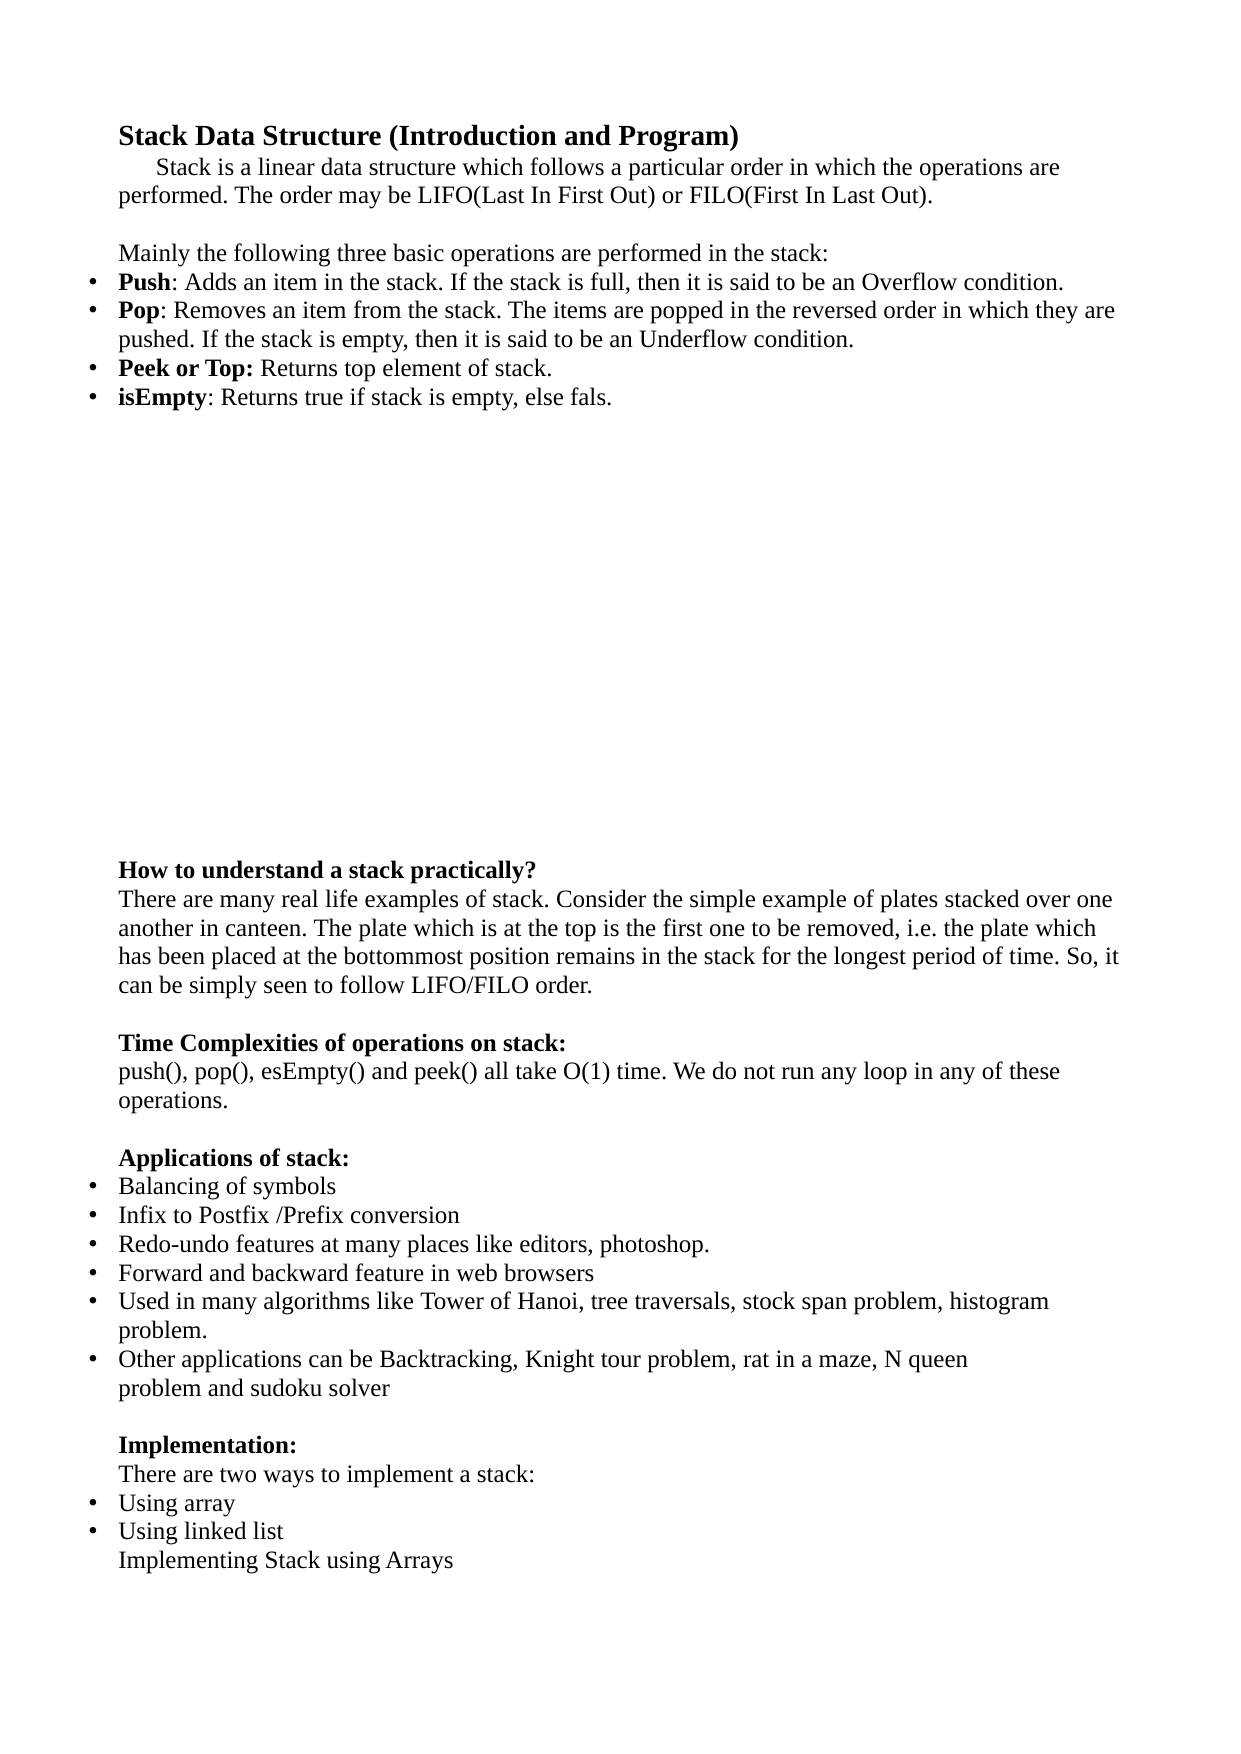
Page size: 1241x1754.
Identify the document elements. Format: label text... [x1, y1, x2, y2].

list Pop: Removes an item from the stack. The items are popped in the reversed order in which they are pushed. If the stack is empty, then it is said to be an Underflow condition. [118, 295, 1122, 353]
text push(), pop(), esEmpty() and peek() all take O(1) time. We do not run any loop in any of these operations. [118, 1056, 1122, 1114]
text Implementation: There are two ways to implement a stack: [118, 1430, 1122, 1488]
text Mainly the following three basic operations are performed in the stack: [118, 238, 1122, 267]
list Other applications can be Backtracking, Knight tour problem, rat in a maze, N queen problem and sudoku solver [118, 1344, 1122, 1401]
list isEmpty: Returns true if stack is empty, else fals. [118, 382, 1122, 410]
text Stack is a linear data structure which follows a particular order in which the operations are performed. The order may be LIFO(Last In First Out) or FILO(First In Last Out). [118, 152, 1122, 209]
list Infix to Postfix /Prefix conversion [118, 1200, 1122, 1229]
list Forward and backward feature in web browsers [118, 1258, 1122, 1286]
text Applications of stack: [118, 1143, 1122, 1171]
text How to understand a stack practically? There are many real life examples of stack. Consider the simple example of plates stacked over one another in canteen. The plate which is at the top is the first one to be removed, i.e. the plate which has been placed at the bottommost position remains in the stack for the longest period of time. So, it can be simply seen to follow LIFO/FILO order. [118, 855, 1122, 999]
text Implementing Stack using Arrays [118, 1545, 1122, 1574]
list Used in many algorithms like Tower of Hanoi, tree traversals, stock span problem, histogram problem. [118, 1286, 1122, 1344]
list Peek or Top: Returns top element of stack. [118, 353, 1122, 382]
text Time Complexities of operations on stack: [118, 1028, 1122, 1056]
list Using array [118, 1488, 1122, 1516]
text Stack Data Structure (Introduction and Program) [118, 118, 1122, 152]
list Balancing of symbols [118, 1171, 1122, 1200]
list Using linked list [118, 1516, 1122, 1545]
list Push: Adds an item in the stack. If the stack is full, then it is said to be an Overflow condition. [118, 267, 1122, 295]
list Redo-undo features at many places like editors, photoshop. [118, 1229, 1122, 1258]
